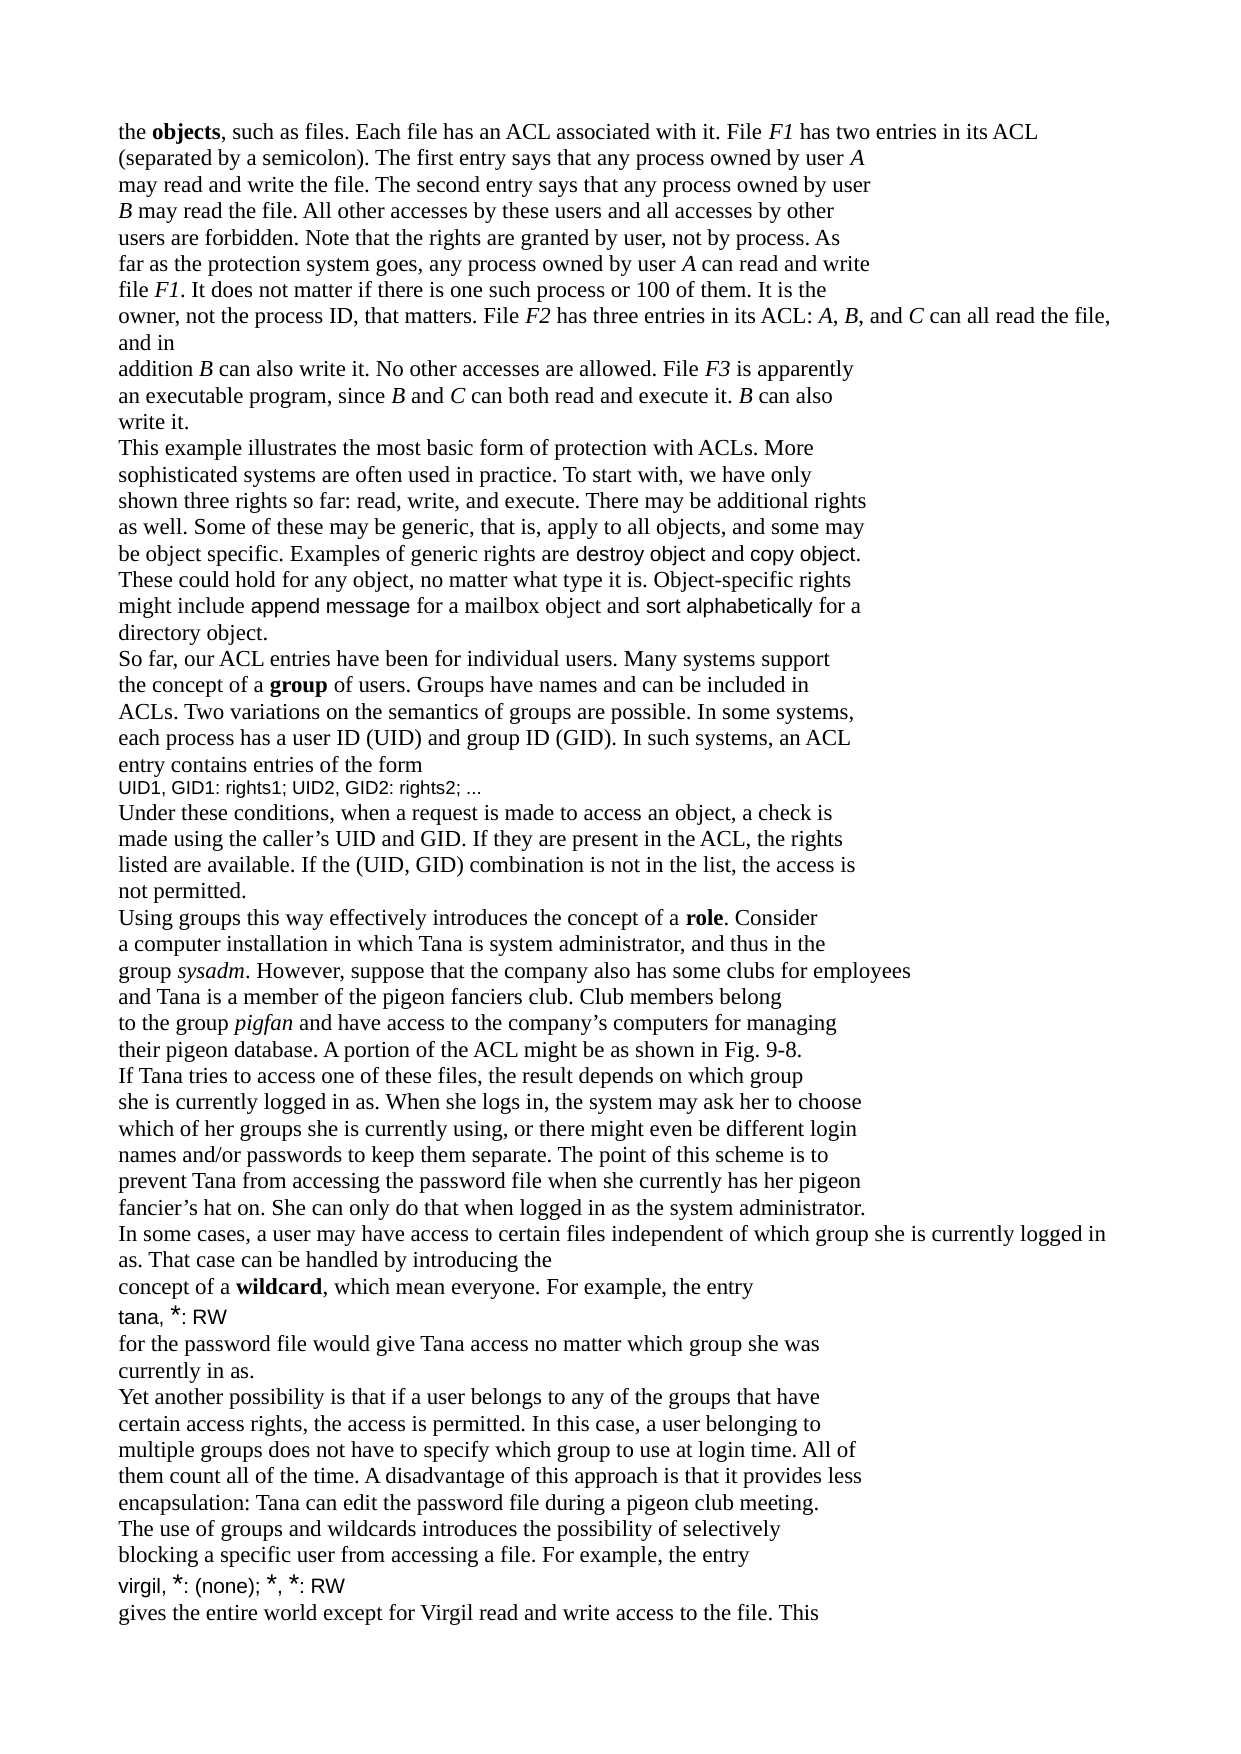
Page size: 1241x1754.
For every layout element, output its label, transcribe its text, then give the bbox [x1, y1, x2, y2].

text directory object. [118, 619, 1122, 645]
text This example illustrates the most basic form of protection with ACLs. More [118, 434, 1122, 461]
text write it. [118, 408, 1122, 434]
text UID1, GID1: rights1; UID2, GID2: rights2; ... [118, 777, 1122, 798]
text gives the entire world except for Virgil read and write access to the file. This [118, 1599, 1122, 1625]
text to the group pigfan and have access to the company’s computers for managing [118, 1009, 1122, 1036]
text B may read the file. All other accesses by these users and all accesses by other [118, 197, 1122, 223]
text might include append message for a mailbox object and sort alphabetically for a [118, 592, 1122, 619]
text not permitted. [118, 878, 1122, 904]
text In some cases, a user may have access to certain files independent of which group she is currently logged in as. That case can be handled by introducing the [118, 1220, 1122, 1273]
text which of her groups she is currently using, or there might even be different login [118, 1115, 1122, 1141]
text for the password file would give Tana access no matter which group she was [118, 1331, 1122, 1357]
text prevent Tana from accessing the password file when she currently has her pigeon [118, 1167, 1122, 1194]
text the concept of a group of users. Groups have names and can be included in [118, 672, 1122, 698]
text So far, our ACL entries have been for individual users. Many systems support [118, 645, 1122, 672]
text the objects, such as files. Each file has an ACL associated with it. File F1 has two entries in its ACL [118, 118, 1122, 144]
text If Tana tries to access one of these files, the result depends on which group [118, 1062, 1122, 1088]
text listed are available. If the (UID, GID) combination is not in the list, the access is [118, 851, 1122, 878]
text an executable program, since B and C can both read and execute it. B can also [118, 382, 1122, 408]
text them count all of the time. A disadvantage of this approach is that it provides less [118, 1462, 1122, 1489]
text she is currently logged in as. When she logs in, the system may ask her to choose [118, 1088, 1122, 1115]
text blocking a specific user from accessing a file. For example, the entry [118, 1541, 1122, 1568]
text Under these conditions, when a request is made to access an object, a check is [118, 798, 1122, 825]
text tana, *: RW [118, 1299, 1122, 1331]
text encapsulation: Tana can edit the password file during a pigeon club meeting. [118, 1489, 1122, 1515]
text Using groups this way effectively introduces the concept of a role. Consider [118, 904, 1122, 930]
text concept of a wildcard, which mean everyone. For example, the entry [118, 1273, 1122, 1299]
text addition B can also write it. No other accesses are allowed. File F3 is apparently [118, 355, 1122, 382]
text shown three rights so far: read, write, and execute. There may be additional rights [118, 487, 1122, 513]
text virgil, *: (none); *, *: RW [118, 1568, 1122, 1599]
text each process has a user ID (UID) and group ID (GID). In such systems, an ACL [118, 724, 1122, 751]
text owner, not the process ID, that matters. File F2 has three entries in its ACL: A, B, and C can all read the file, and in [118, 303, 1122, 355]
text multiple groups does not have to specify which group to use at login time. All of [118, 1436, 1122, 1462]
text may read and write the file. The second entry says that any process owned by user [118, 171, 1122, 197]
text These could hold for any object, no matter what type it is. Object-specific rights [118, 566, 1122, 592]
text The use of groups and wildcards introduces the possibility of selectively [118, 1515, 1122, 1541]
text and Tana is a member of the pigeon fanciers club. Club members belong [118, 983, 1122, 1009]
text a computer installation in which Tana is system administrator, and thus in the [118, 930, 1122, 957]
text certain access rights, the access is permitted. In this case, a user belonging to [118, 1409, 1122, 1436]
text group sysadm. However, suppose that the company also has some clubs for employees [118, 957, 1122, 983]
text (separated by a semicolon). The first entry says that any process owned by user A [118, 144, 1122, 171]
text sophisticated systems are often used in practice. To start with, we have only [118, 461, 1122, 487]
text file F1. It does not matter if there is one such process or 100 of them. It is the [118, 276, 1122, 303]
text Yet another possibility is that if a user belongs to any of the groups that have [118, 1383, 1122, 1409]
text their pigeon database. A portion of the ACL might be as shown in Fig. 9-8. [118, 1036, 1122, 1062]
text made using the caller’s UID and GID. If they are present in the ACL, the rights [118, 825, 1122, 851]
text be object specific. Examples of generic rights are destroy object and copy object. [118, 540, 1122, 566]
text as well. Some of these may be generic, that is, apply to all objects, and some may [118, 513, 1122, 540]
text users are forbidden. Note that the rights are granted by user, not by process. As [118, 223, 1122, 250]
text ACLs. Two variations on the semantics of groups are possible. In some systems, [118, 698, 1122, 724]
text currently in as. [118, 1357, 1122, 1383]
text names and/or passwords to keep them separate. The point of this scheme is to [118, 1141, 1122, 1167]
text fancier’s hat on. She can only do that when logged in as the system administrator. [118, 1194, 1122, 1220]
text entry contains entries of the form [118, 751, 1122, 777]
text far as the protection system goes, any process owned by user A can read and write [118, 250, 1122, 276]
